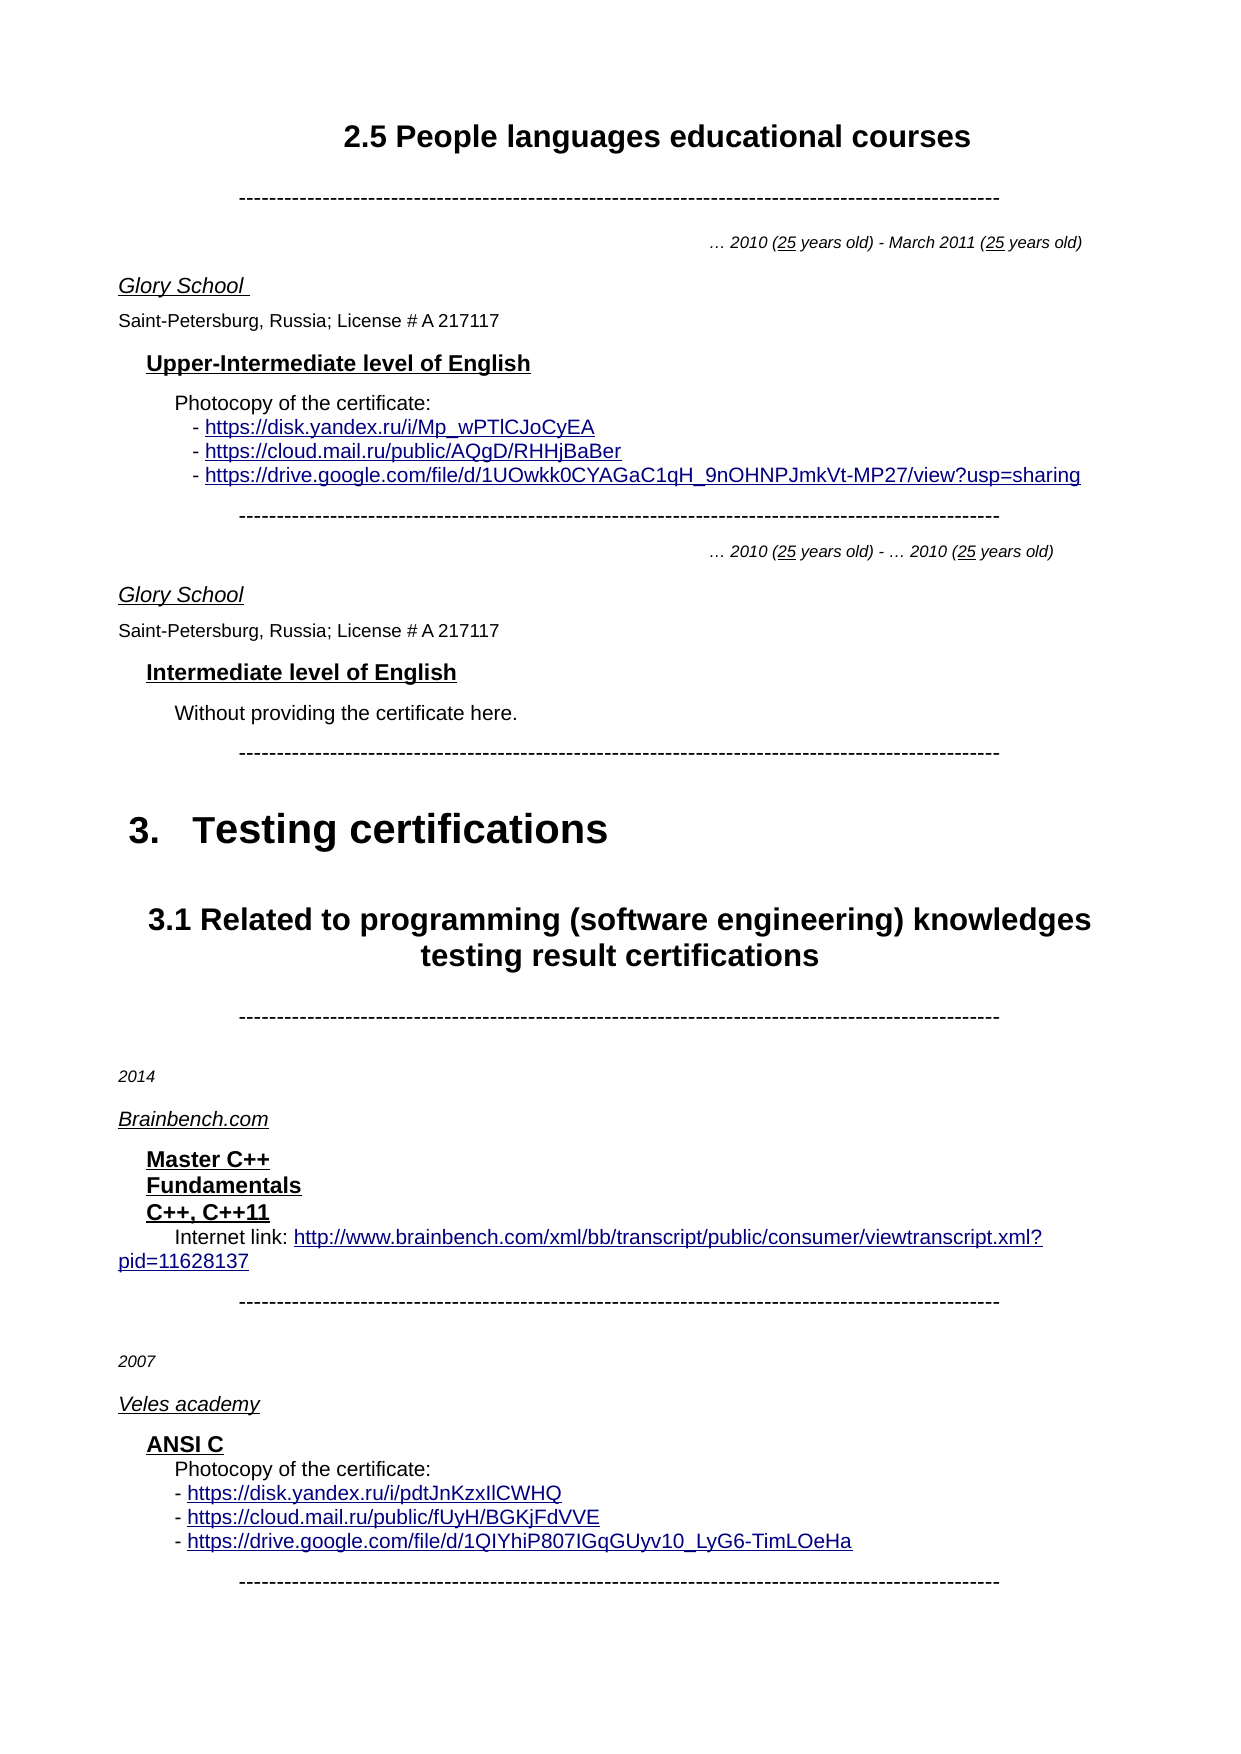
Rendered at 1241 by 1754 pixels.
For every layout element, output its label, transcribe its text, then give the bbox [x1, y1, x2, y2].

text - https://drive.google.com/file/d/1QIYhiP807IGqGUyv10_LyG6-TimLOeHa [118, 1529, 1122, 1553]
text Saint-Petersburg, Russia; License # A 217117 [118, 619, 1122, 641]
text ---------------------------------------------------------------------------------------------------- [118, 1003, 1122, 1029]
text Photocopy of the certificate: [118, 1457, 1122, 1481]
text - https://disk.yandex.ru/i/pdtJnKzxIlCWHQ [118, 1481, 1122, 1505]
text - https://cloud.mail.ru/public/fUyH/BGKjFdVVE [118, 1505, 1122, 1529]
text … 2010 (25 years old) - … 2010 (25 years old) [118, 542, 1122, 561]
text Intermediate level of English [118, 659, 1122, 685]
text - https://disk.yandex.ru/i/Mp_wPTlCJoCyEA [118, 415, 1122, 439]
text Fundamentals [118, 1172, 1122, 1198]
text 2007 [118, 1352, 1122, 1371]
text ---------------------------------------------------------------------------------------------------- [118, 739, 1122, 766]
text Photocopy of the certificate: [118, 391, 1122, 415]
text 2014 [118, 1067, 1122, 1086]
text Without providing the certificate here. [118, 700, 1122, 724]
text … 2010 (25 years old) - March 2011 (25 years old) [118, 233, 1122, 252]
text Veles academy [118, 1392, 1122, 1416]
text Brainbench.com [118, 1107, 1122, 1131]
subtitle 2.5 People languages educational courses [193, 118, 1122, 154]
text Glory School [118, 582, 1122, 607]
subtitle 3.1 Related to programming (software engineering) knowledges testing result certifications [118, 901, 1122, 973]
text Upper-Intermediate level of English [118, 350, 1122, 376]
text C++, C++11 [118, 1198, 1122, 1225]
text ---------------------------------------------------------------------------------------------------- [118, 1568, 1122, 1594]
text ---------------------------------------------------------------------------------------------------- [118, 1288, 1122, 1314]
text Internet link: http://www.brainbench.com/xml/bb/transcript/public/consumer/viewtranscript.xml?pid=11628137 [118, 1225, 1122, 1273]
text ---------------------------------------------------------------------------------------------------- [118, 184, 1122, 210]
text ---------------------------------------------------------------------------------------------------- [118, 502, 1122, 528]
text Master C++ [118, 1146, 1122, 1172]
text ANSI C [118, 1431, 1122, 1457]
text Saint-Petersburg, Russia; License # A 217117 [118, 310, 1122, 332]
subtitle Testing certifications [118, 804, 1122, 852]
text - https://drive.google.com/file/d/1UOwkk0CYAGaC1qH_9nOHNPJmkVt-MP27/view?usp=sharing [118, 463, 1122, 487]
text - https://cloud.mail.ru/public/AQgD/RHHjBaBer [118, 439, 1122, 463]
text Glory School [118, 273, 1122, 298]
